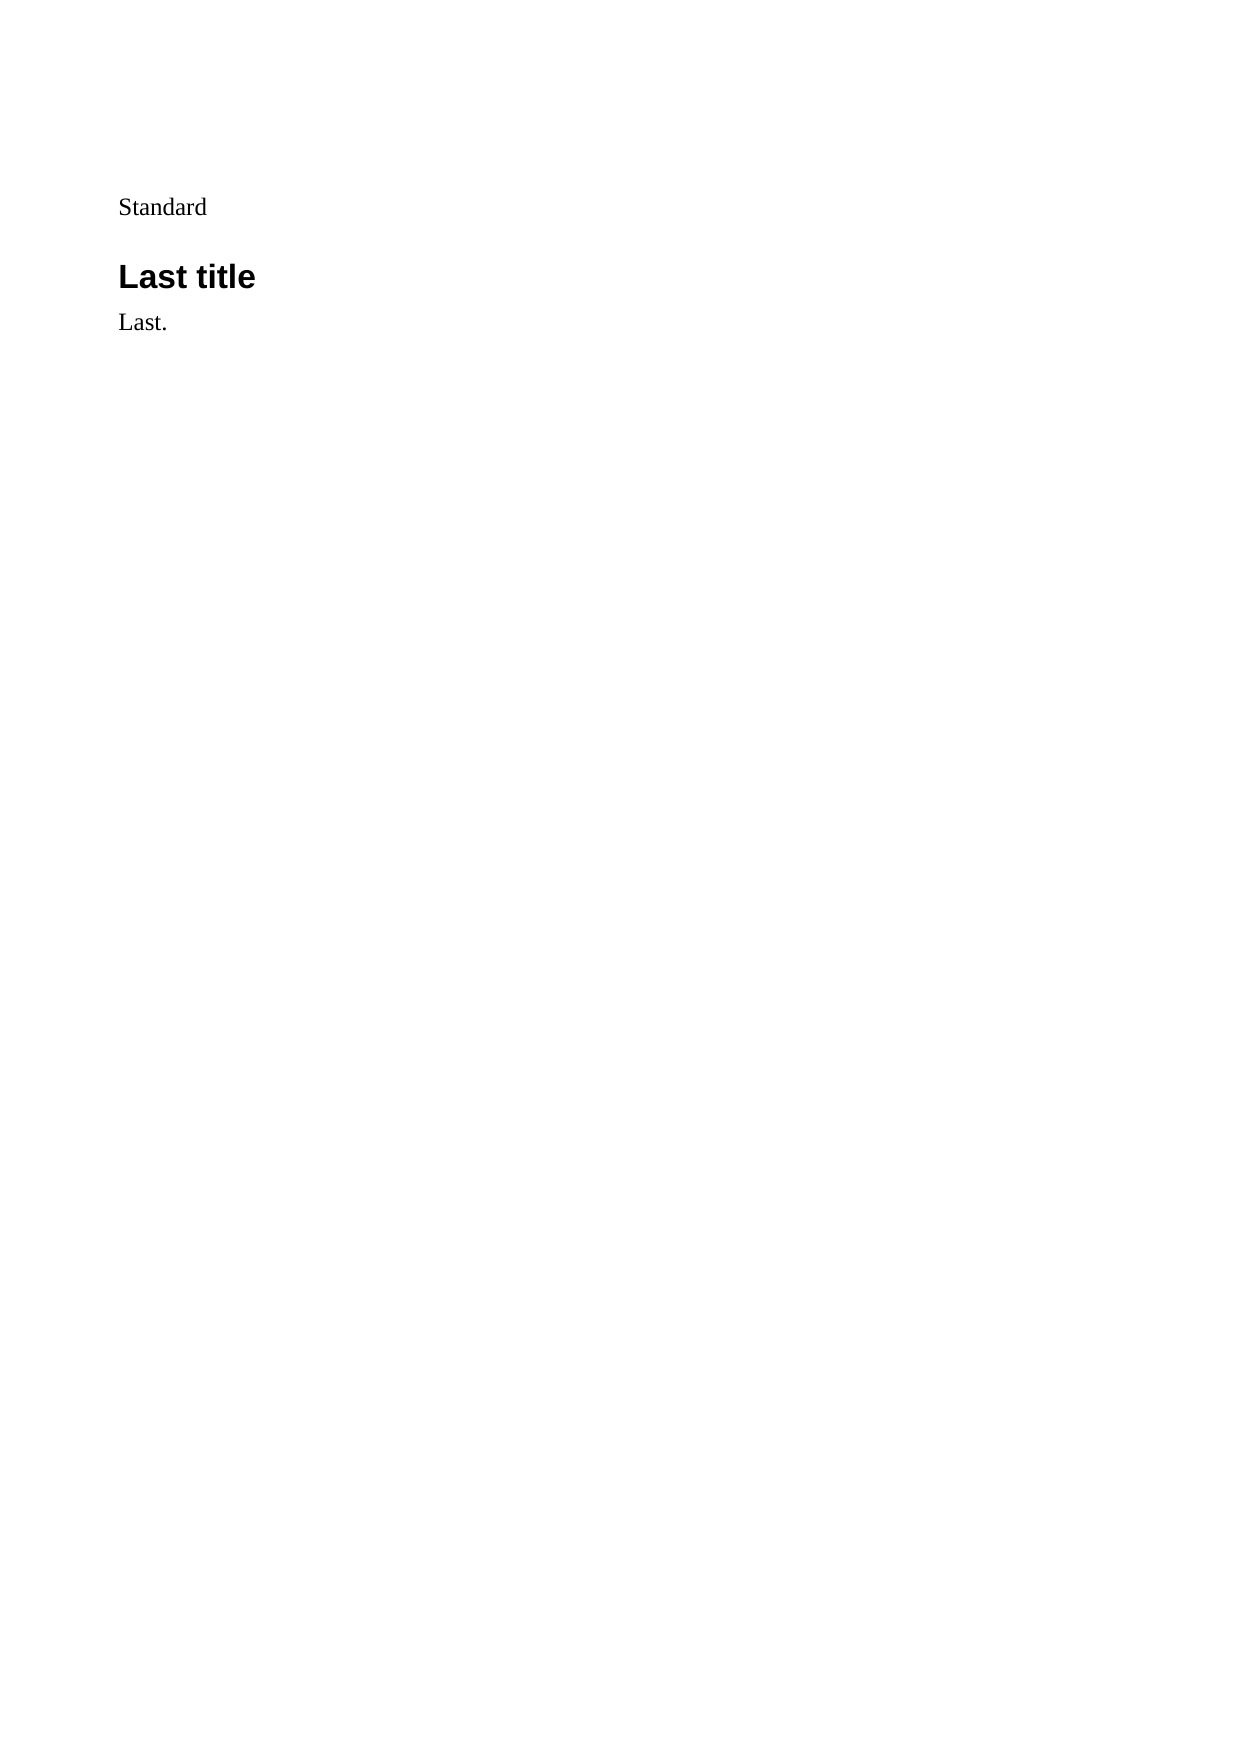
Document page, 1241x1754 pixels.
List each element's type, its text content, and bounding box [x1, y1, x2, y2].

text Last. [118, 308, 1122, 336]
subtitle Last title [118, 258, 1122, 296]
text Standard [118, 193, 1122, 221]
